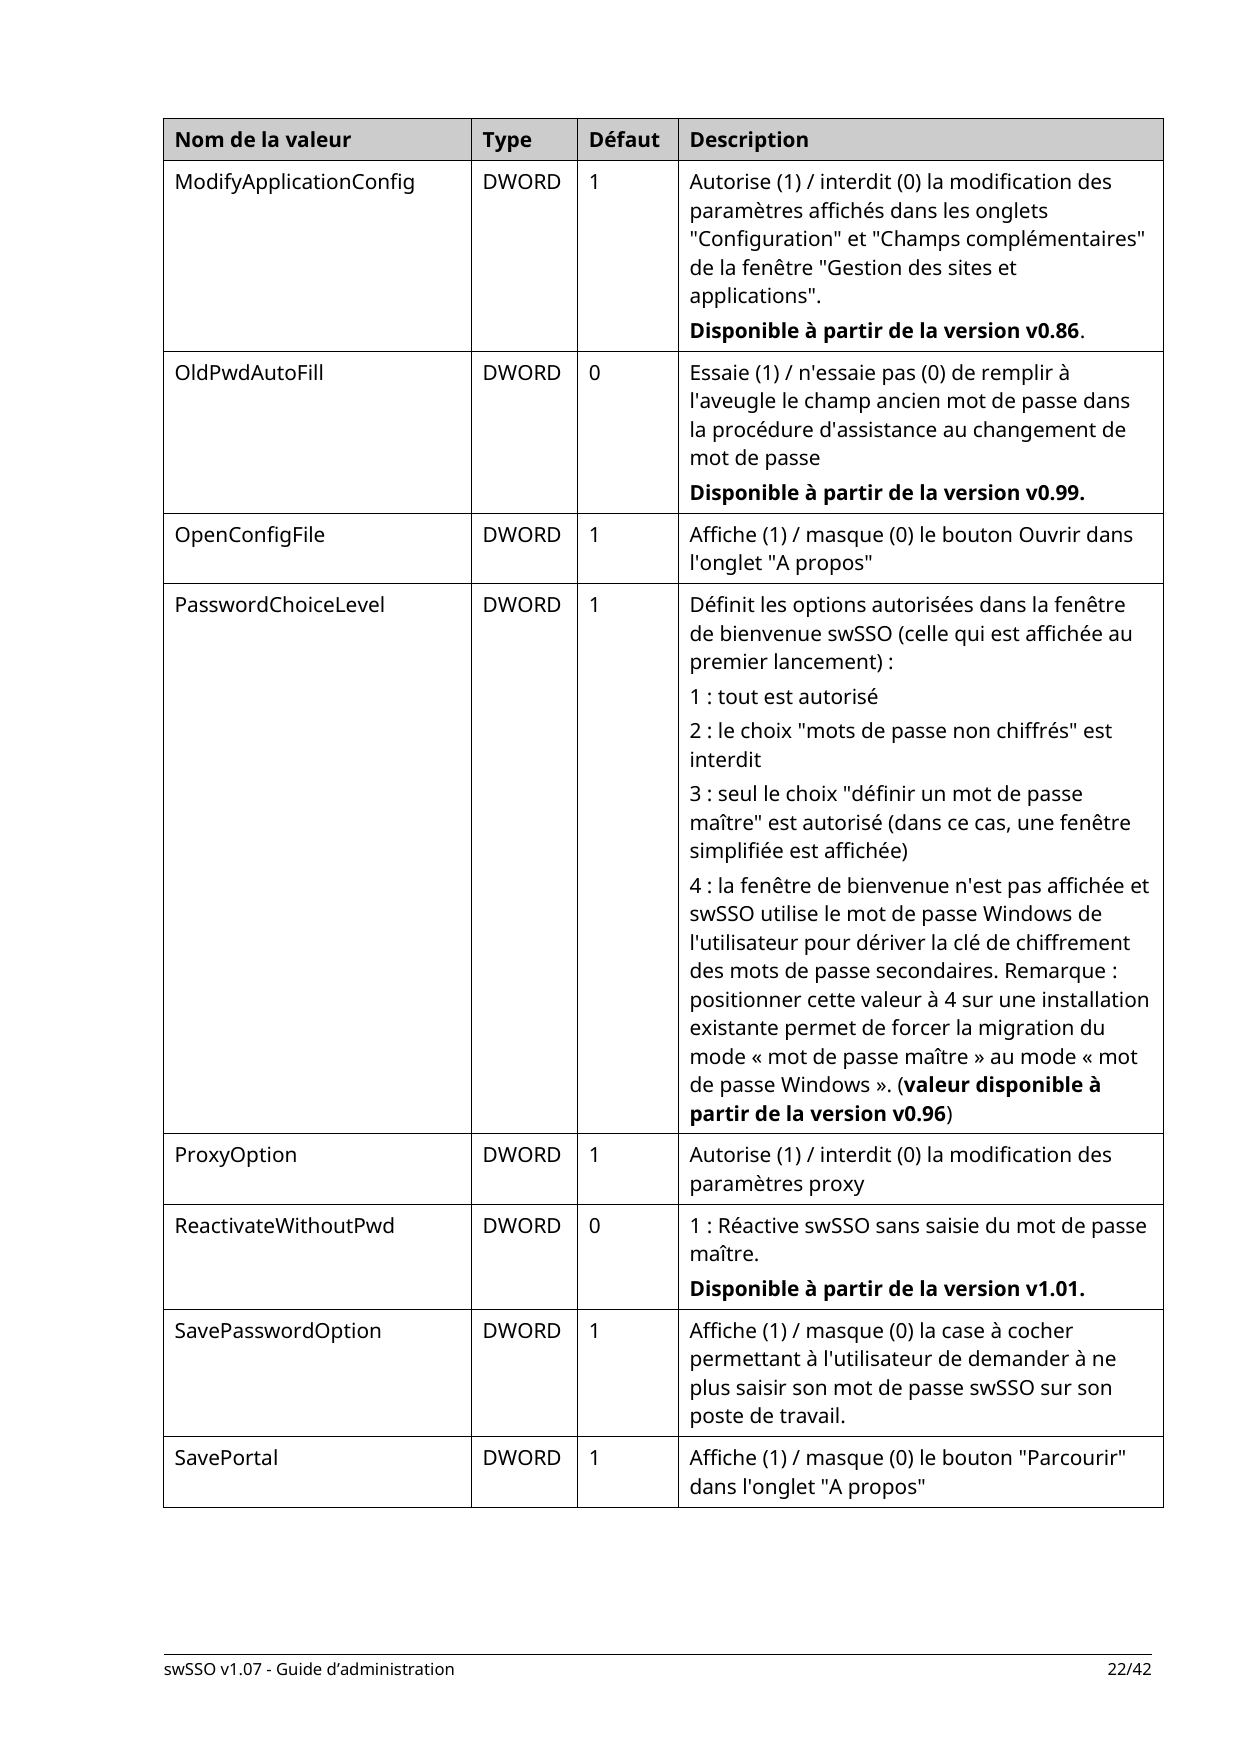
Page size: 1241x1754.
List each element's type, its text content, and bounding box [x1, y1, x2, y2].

table_cell Autorise (1) / interdit (0) la modification des paramètres affichés dans les onglets "Configuration" et "Champs complémentaires" de la fenêtre "Gestion des sites et applications". Disponible à partir de la version v0.86. [679, 161, 1163, 351]
table_cell Affiche (1) / masque (0) le bouton Ouvrir dans l'onglet "A propos" [679, 514, 1163, 583]
table_cell 1 [578, 1437, 678, 1507]
table_cell OldPwdAutoFill [164, 352, 471, 512]
table_cell 1 [578, 584, 678, 1133]
table_header Type [472, 119, 577, 160]
table_cell 0 [578, 1205, 678, 1309]
table_cell DWORD [472, 584, 577, 1133]
table_cell ReactivateWithoutPwd [164, 1205, 471, 1309]
table_cell Affiche (1) / masque (0) le bouton "Parcourir" dans l'onglet "A propos" [679, 1437, 1163, 1507]
table_cell ModifyApplicationConfig [164, 161, 471, 351]
table_cell 1 [578, 1134, 678, 1204]
table_cell 1 [578, 161, 678, 351]
table_cell 0 [578, 352, 678, 512]
table_cell Autorise (1) / interdit (0) la modification des paramètres proxy [679, 1134, 1163, 1204]
table_cell DWORD [472, 1437, 577, 1507]
table_cell 1 [578, 1310, 678, 1436]
table_cell DWORD [472, 514, 577, 583]
table_cell DWORD [472, 352, 577, 512]
table_cell 1 : Réactive swSSO sans saisie du mot de passe maître. Disponible à partir de la version v1.01. [679, 1205, 1163, 1309]
table_cell Affiche (1) / masque (0) la case à cocher permettant à l'utilisateur de demander à ne plus saisir son mot de passe swSSO sur son poste de travail. [679, 1310, 1163, 1436]
table_cell DWORD [472, 161, 577, 351]
table_cell ProxyOption [164, 1134, 471, 1204]
table_cell PasswordChoiceLevel [164, 584, 471, 1133]
table_cell DWORD [472, 1134, 577, 1204]
table_cell SavePortal [164, 1437, 471, 1507]
table_cell 1 [578, 514, 678, 583]
table_cell Définit les options autorisées dans la fenêtre de bienvenue swSSO (celle qui est affichée au premier lancement) : 1 : tout est autorisé 2 : le choix "mots de passe non chiffrés" est interdit 3 : seul le choix "définir un mot de passe maître" est autorisé (dans ce cas, une fenêtre simplifiée est affichée) 4 : la fenêtre de bienvenue n'est pas affichée et swSSO utilise le mot de passe Windows de l'utilisateur pour dériver la clé de chiffrement des mots de passe secondaires. Remarque : positionner cette valeur à 4 sur une installation existante permet de forcer la migration du mode « mot de passe maître » au mode « mot de passe Windows ». (valeur disponible à partir de la version v0.96) [679, 584, 1163, 1133]
table_header Description [679, 119, 1163, 160]
table_cell DWORD [472, 1205, 577, 1309]
table_cell OpenConfigFile [164, 514, 471, 583]
table_header Nom de la valeur [164, 119, 471, 160]
table_header Défaut [578, 119, 678, 160]
table_cell DWORD [472, 1310, 577, 1436]
table_cell Essaie (1) / n'essaie pas (0) de remplir à l'aveugle le champ ancien mot de passe dans la procédure d'assistance au changement de mot de passe Disponible à partir de la version v0.99. [679, 352, 1163, 512]
table_cell SavePasswordOption [164, 1310, 471, 1436]
